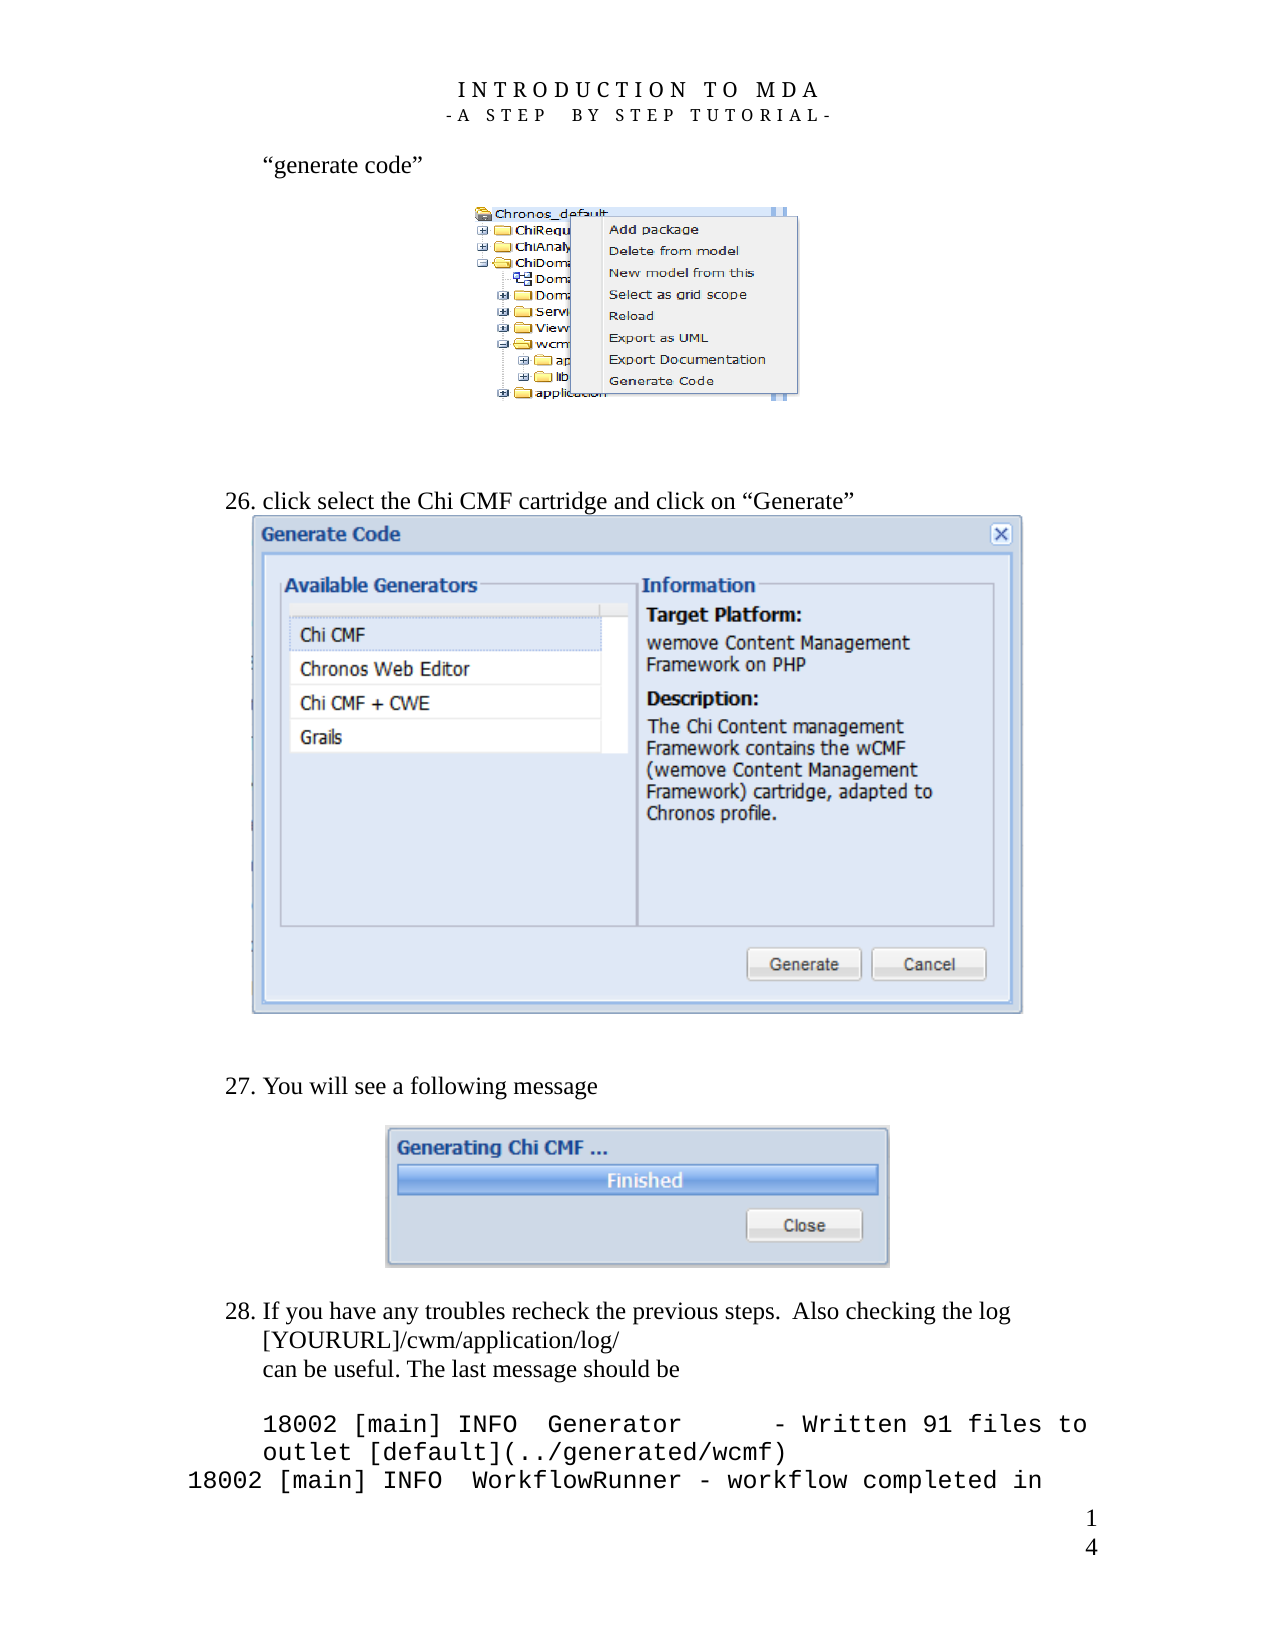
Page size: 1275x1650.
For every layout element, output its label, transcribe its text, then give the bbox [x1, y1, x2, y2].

picture [385, 1125, 890, 1268]
picture [475, 207, 800, 401]
picture [251, 515, 1024, 1014]
list You will see a following message [225, 1071, 1087, 1296]
list click select the Chi CMF cartridge and click on “Generate” [225, 486, 1087, 515]
list “generate code” [225, 150, 1087, 207]
list If you have any troubles recheck the previous steps. Also checking the log [YOURURL]/cwm/application/log/ can be useful. The last message should be 18002 [main] INFO Generator - Written 91 files to outlet [default](../generated/wcmf) [225, 1296, 1087, 1468]
text 18002 [main] INFO WorkflowRunner - workflow completed in [187, 1468, 1087, 1496]
